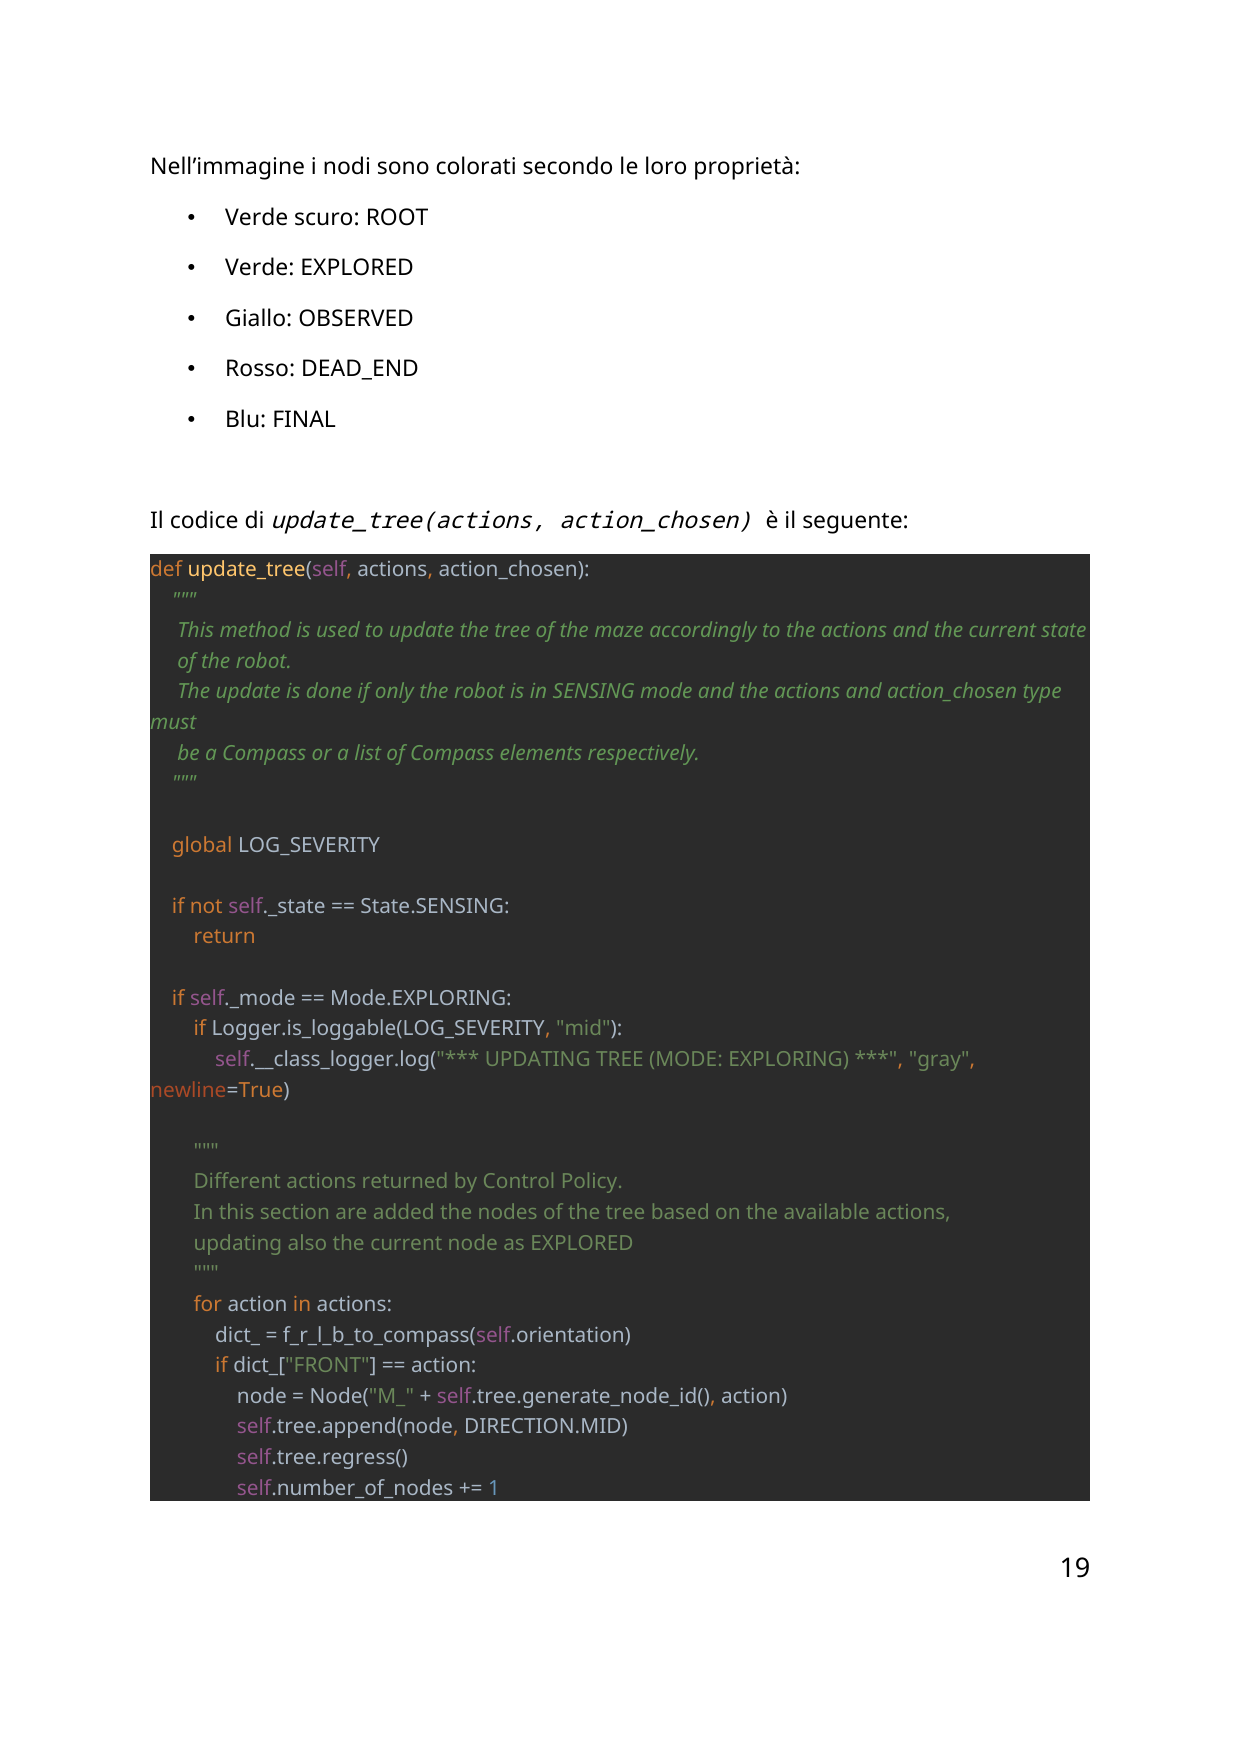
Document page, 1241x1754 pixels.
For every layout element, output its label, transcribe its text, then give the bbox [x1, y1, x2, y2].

list Giallo: OBSERVED [187, 302, 1090, 333]
text Il codice di update_tree(actions, action_chosen) è il seguente: [150, 504, 1090, 535]
text def update_tree(self, actions, action_chosen): """ This method is used to update the tree of the maze accordingly to the actions and the current state of the robot. The update is done if only the robot is in SENSING mode and the actions and action_chosen type must be a Compass or a list of Compass elements respectively. """ global LOG_SEVERITY if not self._state == State.SENSING: return if self._mode == Mode.EXPLORING: if Logger.is_loggable(LOG_SEVERITY, "mid"): self.__class_logger.log("*** UPDATING TREE (MODE: EXPLORING) ***", "gray", newline=True) """ Different actions returned by Control Policy. In this section are added the nodes of the tree based on the available actions, updating also the current node as EXPLORED """ for action in actions: dict_ = f_r_l_b_to_compass(self.orientation) if dict_["FRONT"] == action: node = Node("M_" + self.tree.generate_node_id(), action) self.tree.append(node, DIRECTION.MID) self.tree.regress() self.number_of_nodes += 1 [150, 554, 1090, 1501]
list Rosso: DEAD_END [187, 352, 1090, 383]
list Blu: FINAL [187, 403, 1090, 434]
list Verde: EXPLORED [187, 251, 1090, 282]
list Verde scuro: ROOT [187, 201, 1090, 232]
text Nell’immagine i nodi sono colorati secondo le loro proprietà: [150, 150, 1090, 181]
